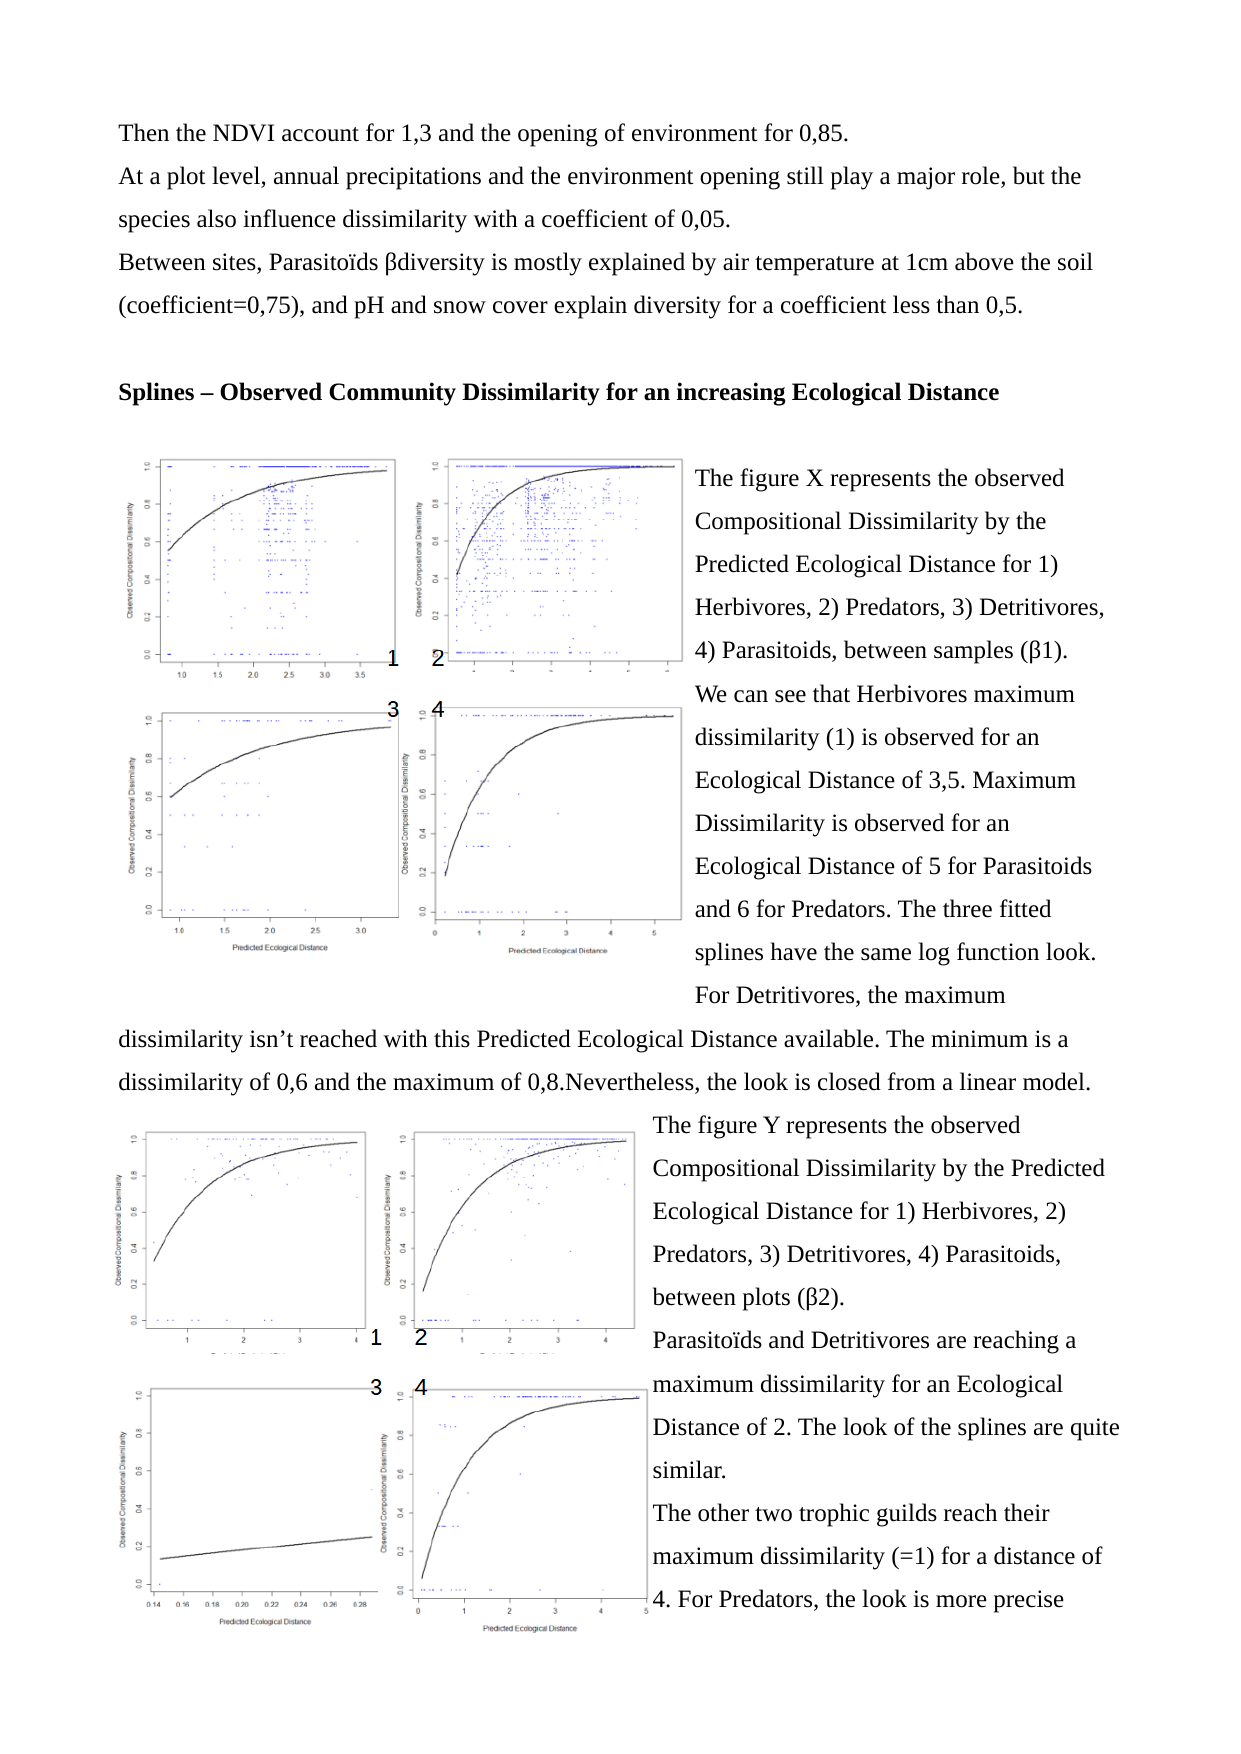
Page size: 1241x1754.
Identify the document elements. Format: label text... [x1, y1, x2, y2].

text The other two trophic guilds reach their maximum dissimilarity (=1) for a distance of 4. For Predators, the look is more precise [653, 1498, 1122, 1613]
text Between sites, Parasitoïds βdiversity is mostly explained by air temperature at 1cm above the soil (coefficient=0,75), and pH and snow cover explain diversity for a coefficient less than 0,5. [118, 247, 1122, 319]
picture [127, 425, 695, 990]
text At a plot level, annual precipitations and the environment opening still play a major role, but the species also influence dissimilarity with a coefficient of 0,05. [118, 161, 1122, 233]
text For Detritivores, the maximum dissimilarity isn’t reached with this Predicted Ecological Distance available. The minimum is a dissimilarity of 0,6 and the maximum of 0,8.Nevertheless, the look is closed from a linear model. [118, 981, 1122, 1096]
text Parasitoïds and Detritivores are reaching a maximum dissimilarity for an Ecological Distance of 2. The look of the splines are quite similar. [653, 1326, 1122, 1484]
text Splines – Observed Community Dissimilarity for an increasing Ecological Distance [118, 377, 1122, 406]
text We can see that Herbivores maximum dissimilarity (1) is observed for an Ecological Distance of 3,5. Maximum Dissimilarity is observed for an Ecological Distance of 5 for Parasitoids and 6 for Predators. The three fitted splines have the same log function look. [695, 679, 1122, 966]
text The figure Y represents the observed Compositional Dissimilarity by the Predicted Ecological Distance for 1) Herbivores, 2) Predators, 3) Detritivores, 4) Parasitoids, between plots (β2). [118, 1110, 1122, 1311]
picture [109, 1121, 653, 1645]
text Then the NDVI account for 1,3 and the opening of environment for 0,85. [118, 118, 1122, 147]
text The figure X represents the observed Compositional Dissimilarity by the Predicted Ecological Distance for 1) Herbivores, 2) Predators, 3) Detritivores, 4) Parasitoids, between samples (β1). [695, 463, 1122, 664]
